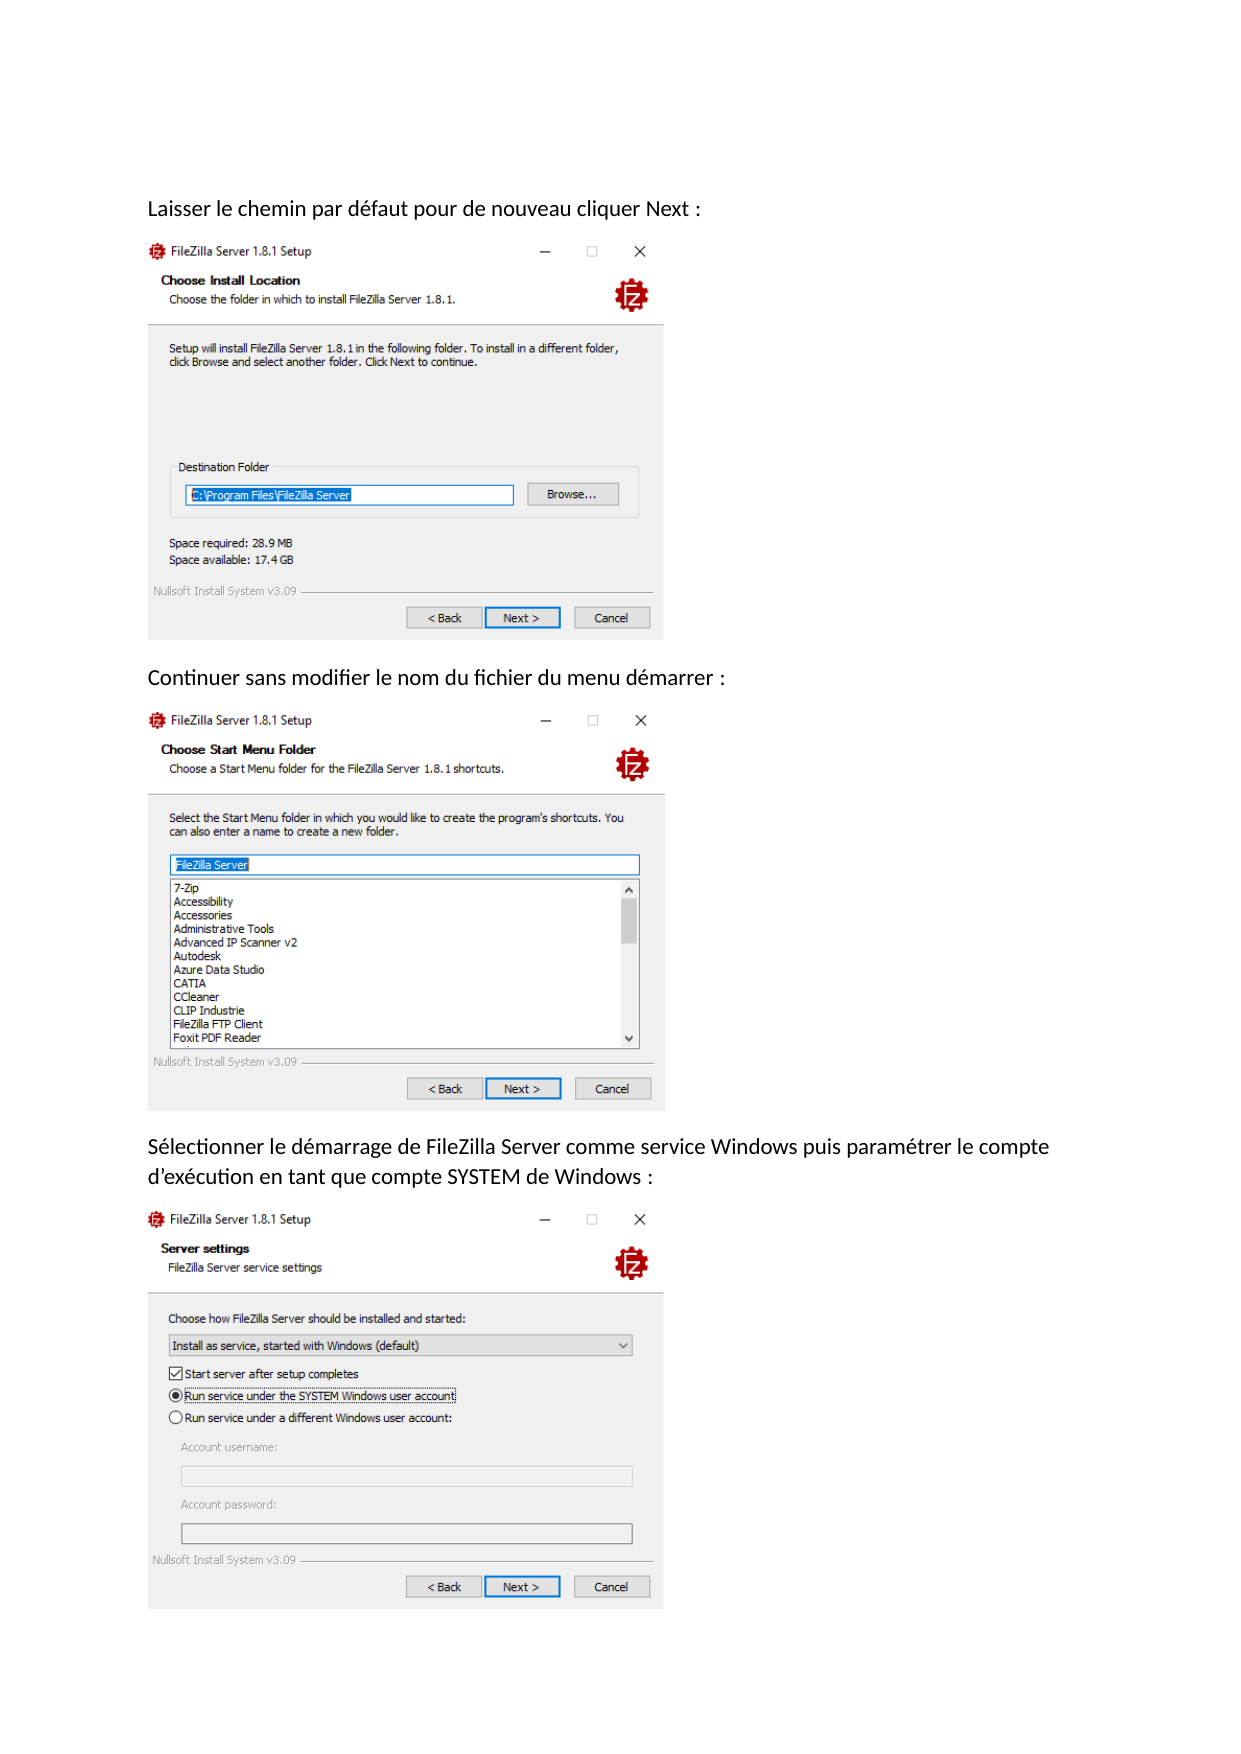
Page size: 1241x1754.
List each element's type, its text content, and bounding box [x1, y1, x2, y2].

picture [147, 1210, 664, 1609]
picture [147, 710, 665, 1111]
text Sélectionner le démarrage de FileZilla Server comme service Windows puis paramétrer le compte d’exécution en tant que compte SYSTEM de Windows : [148, 1132, 1093, 1190]
picture [147, 241, 664, 640]
text Laisser le chemin par défaut pour de nouveau cliquer Next : [148, 194, 1093, 222]
text Continuer sans modifier le nom du fichier du menu démarrer : [148, 663, 1093, 691]
